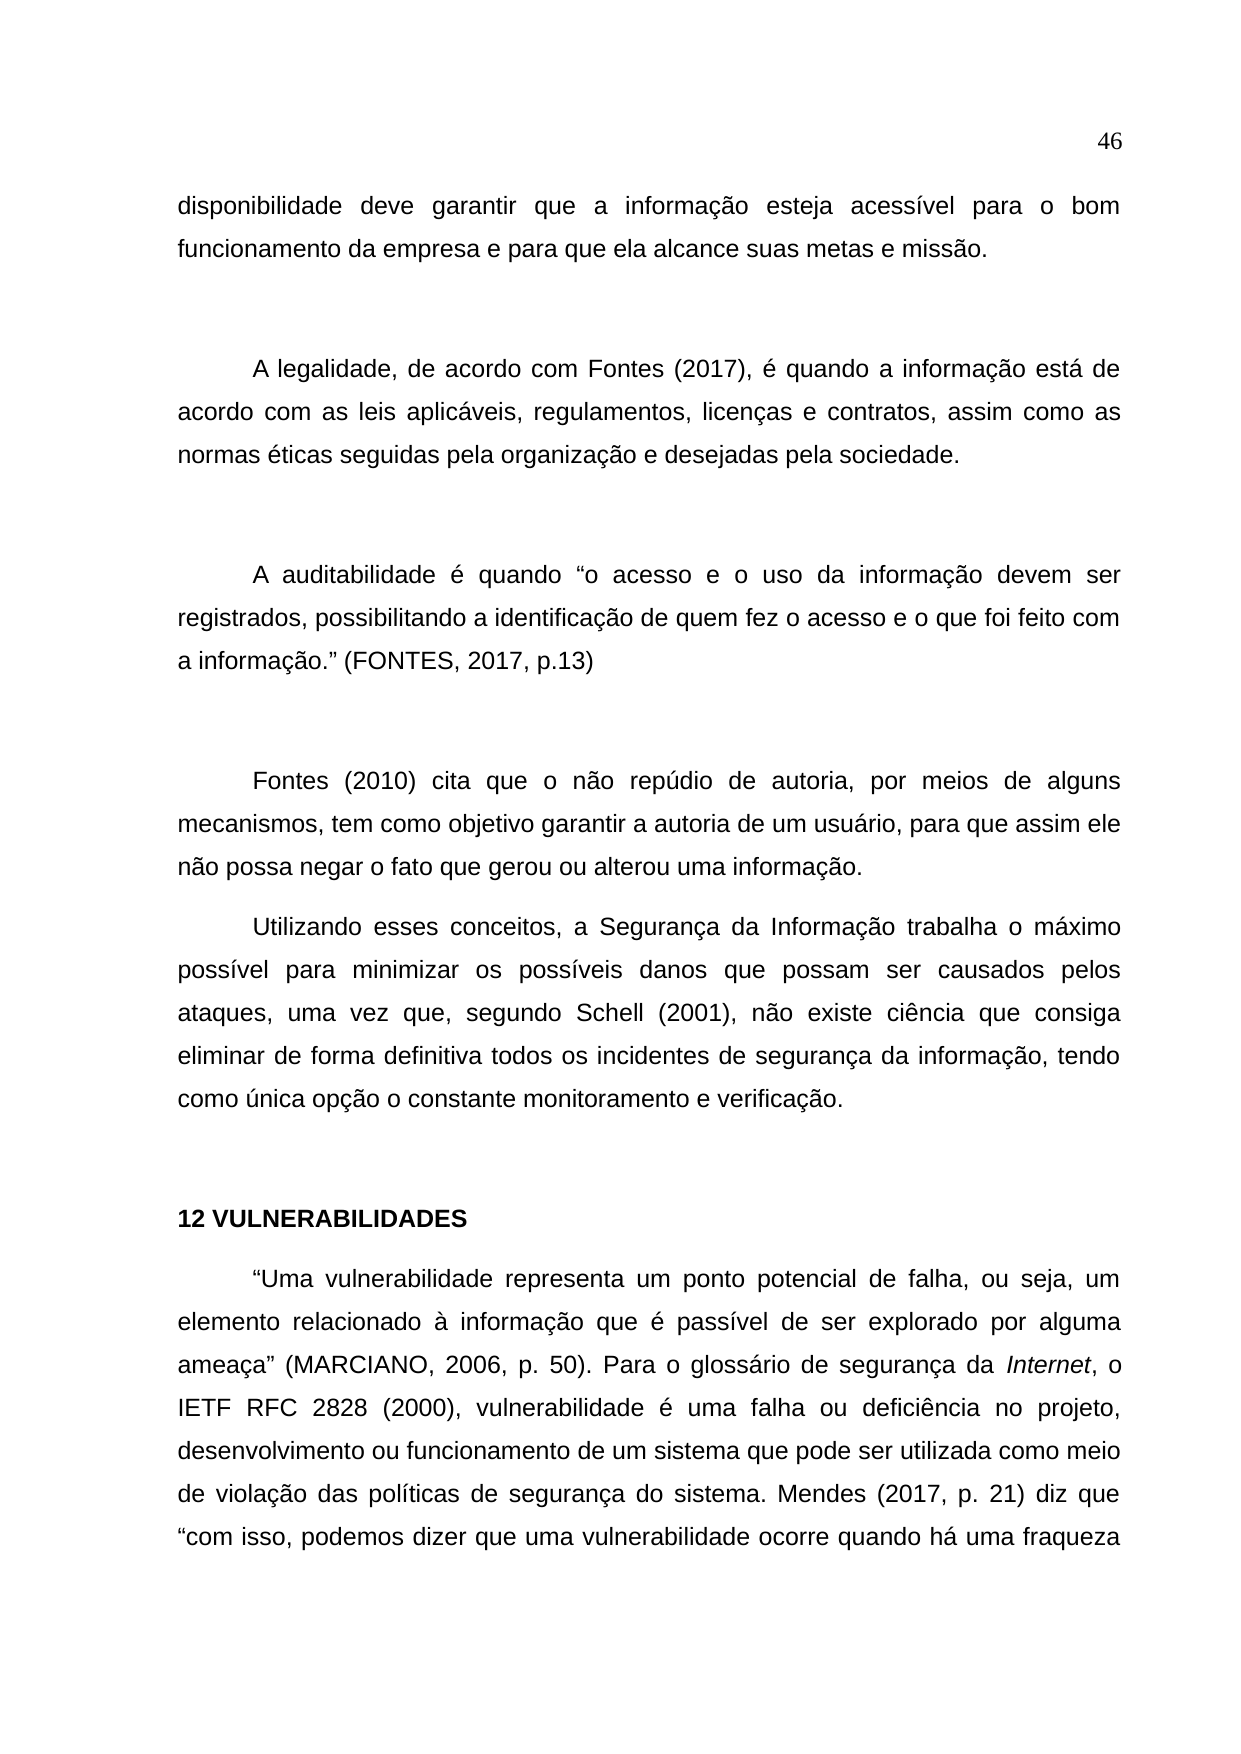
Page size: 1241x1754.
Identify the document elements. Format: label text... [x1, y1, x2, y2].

text A auditabilidade é quando “o acesso e o uso da informação devem ser registrados, possibilitando a identificação de quem fez o acesso e o que foi feito com a informação.” (FONTES, 2017, p.13) [177, 560, 1122, 675]
text Utilizando esses conceitos, a Segurança da Informação trabalha o máximo possível para minimizar os possíveis danos que possam ser causados pelos ataques, uma vez que, segundo Schell (2001), não existe ciência que consiga eliminar de forma definitiva todos os incidentes de segurança da informação, tendo como única opção o constante monitoramento e verificação. [177, 912, 1122, 1113]
text Fontes (2010) cita que o não repúdio de autoria, por meios de alguns mecanismos, tem como objetivo garantir a autoria de um usuário, para que assim ele não possa negar o fato que gerou ou alterou uma informação. [177, 766, 1122, 881]
text A legalidade, de acordo com Fontes (2017), é quando a informação está de acordo com as leis aplicáveis, regulamentos, licenças e contratos, assim como as normas éticas seguidas pela organização e desejadas pela sociedade. [177, 354, 1122, 469]
text disponibilidade deve garantir que a informação esteja acessível para o bom funcionamento da empresa e para que ela alcance suas metas e missão. [177, 191, 1122, 263]
subtitle 12 VULNERABILIDADES [177, 1204, 1122, 1232]
text “Uma vulnerabilidade representa um ponto potencial de falha, ou seja, um elemento relacionado à informação que é passível de ser explorado por alguma ameaça” (MARCIANO, 2006, p. 50). Para o glossário de segurança da Internet, o IETF RFC 2828 (2000), vulnerabilidade é uma falha ou deficiência no projeto, desenvolvimento ou funcionamento de um sistema que pode ser utilizada como meio de violação das políticas de segurança do sistema. Mendes (2017, p. 21) diz que “com isso, podemos dizer que uma vulnerabilidade ocorre quando há uma fraqueza [177, 1263, 1122, 1551]
